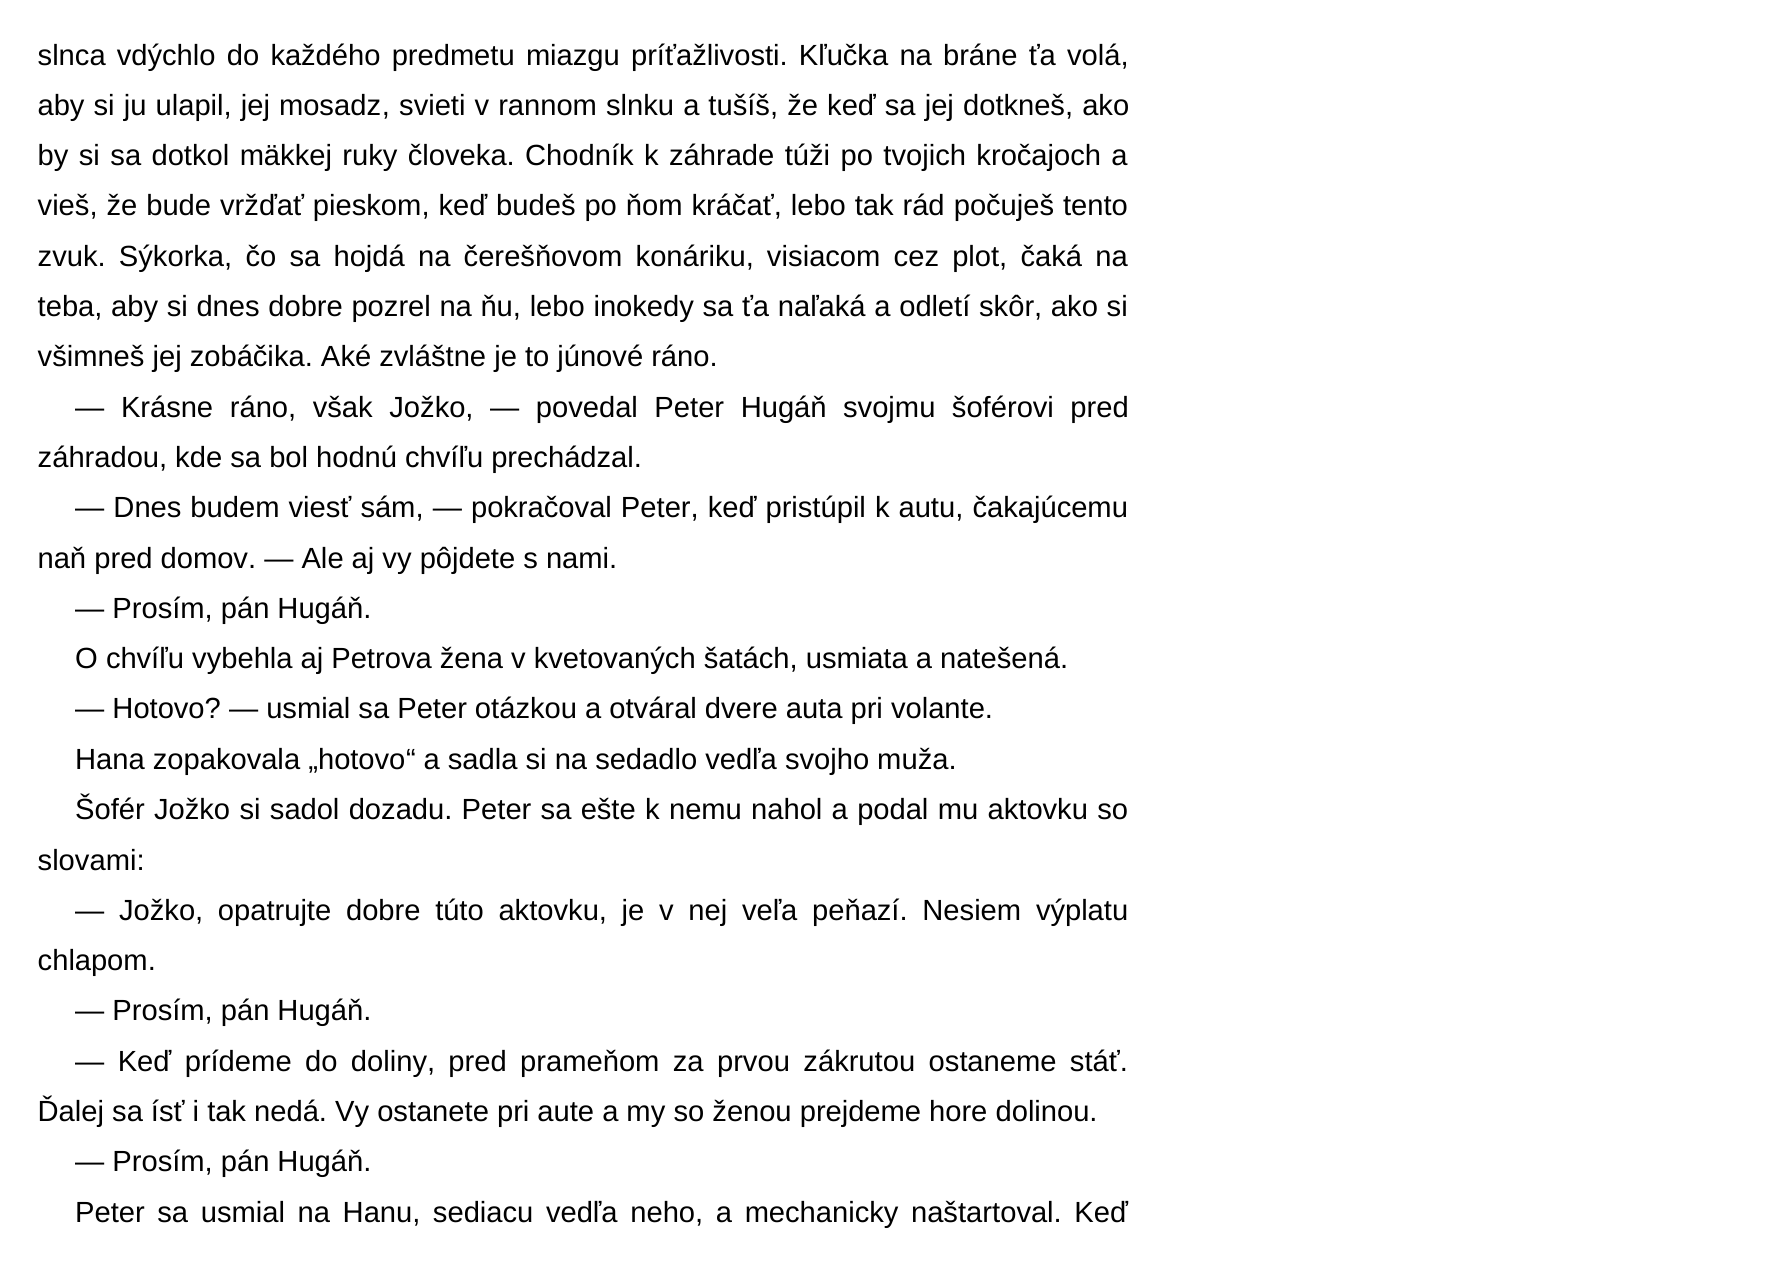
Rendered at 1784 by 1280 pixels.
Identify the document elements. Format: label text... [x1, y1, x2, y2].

text O chvíľu vybehla aj Petrova žena v kvetovaných šatách, usmiata a natešená. [37, 641, 1130, 675]
text — Jožko, opatrujte dobre túto aktovku, je v nej veľa peňazí. Nesiem výplatu chlapom. [37, 893, 1130, 977]
text — Prosím, pán Hugáň. [37, 1144, 1130, 1178]
text Hana zopakovala „hotovo“ a sadla si na sedadlo vedľa svojho muža. [37, 742, 1130, 775]
text — Prosím, pán Hugáň. [37, 591, 1130, 624]
text — Krásne ráno, však Jožko, — povedal Peter Hugáň svojmu šoférovi pred záhradou, kde sa bol hodnú chvíľu prechádzal. [37, 390, 1130, 473]
text — Keď prídeme do doliny, pred prameňom za prvou zákrutou ostaneme stáť. Ďalej sa ísť i tak nedá. Vy ostanete pri aute a my so ženou prejdeme hore dolinou. [37, 1044, 1130, 1128]
text — Prosím, pán Hugáň. [37, 993, 1130, 1027]
text slnca vdýchlo do každého predmetu miazgu príťažlivosti. Kľučka na bráne ťa volá, aby si ju ulapil, jej mosadz, svieti v rannom slnku a tušíš, že keď sa jej dotkneš, ako by si sa dotkol mäkkej ruky človeka. Chodník k záhrade túži po tvojich kročajoch a vieš, že bude vržďať pieskom, keď budeš po ňom kráčať, lebo tak rád počuješ tento zvuk. Sýkorka, čo sa hojdá na čerešňovom konáriku, visiacom cez plot, čaká na teba, aby si dnes dobre pozrel na ňu, lebo inokedy sa ťa naľaká a odletí skôr, ako si všimneš jej zobáčika. Aké zvláštne je to júnové ráno. [37, 37, 1130, 373]
text Peter sa usmial na Hanu, sediacu vedľa neho, a mechanicky naštartoval. Keď [37, 1195, 1130, 1228]
text Šofér Jožko si sadol dozadu. Peter sa ešte k nemu nahol a podal mu aktovku so slovami: [37, 792, 1130, 876]
text — Hotovo? — usmial sa Peter otázkou a otváral dvere auta pri volante. [37, 692, 1130, 725]
text — Dnes budem viesť sám, — pokračoval Peter, keď pristúpil k autu, čakajúcemu naň pred domov. — Ale aj vy pôjdete s nami. [37, 490, 1130, 574]
